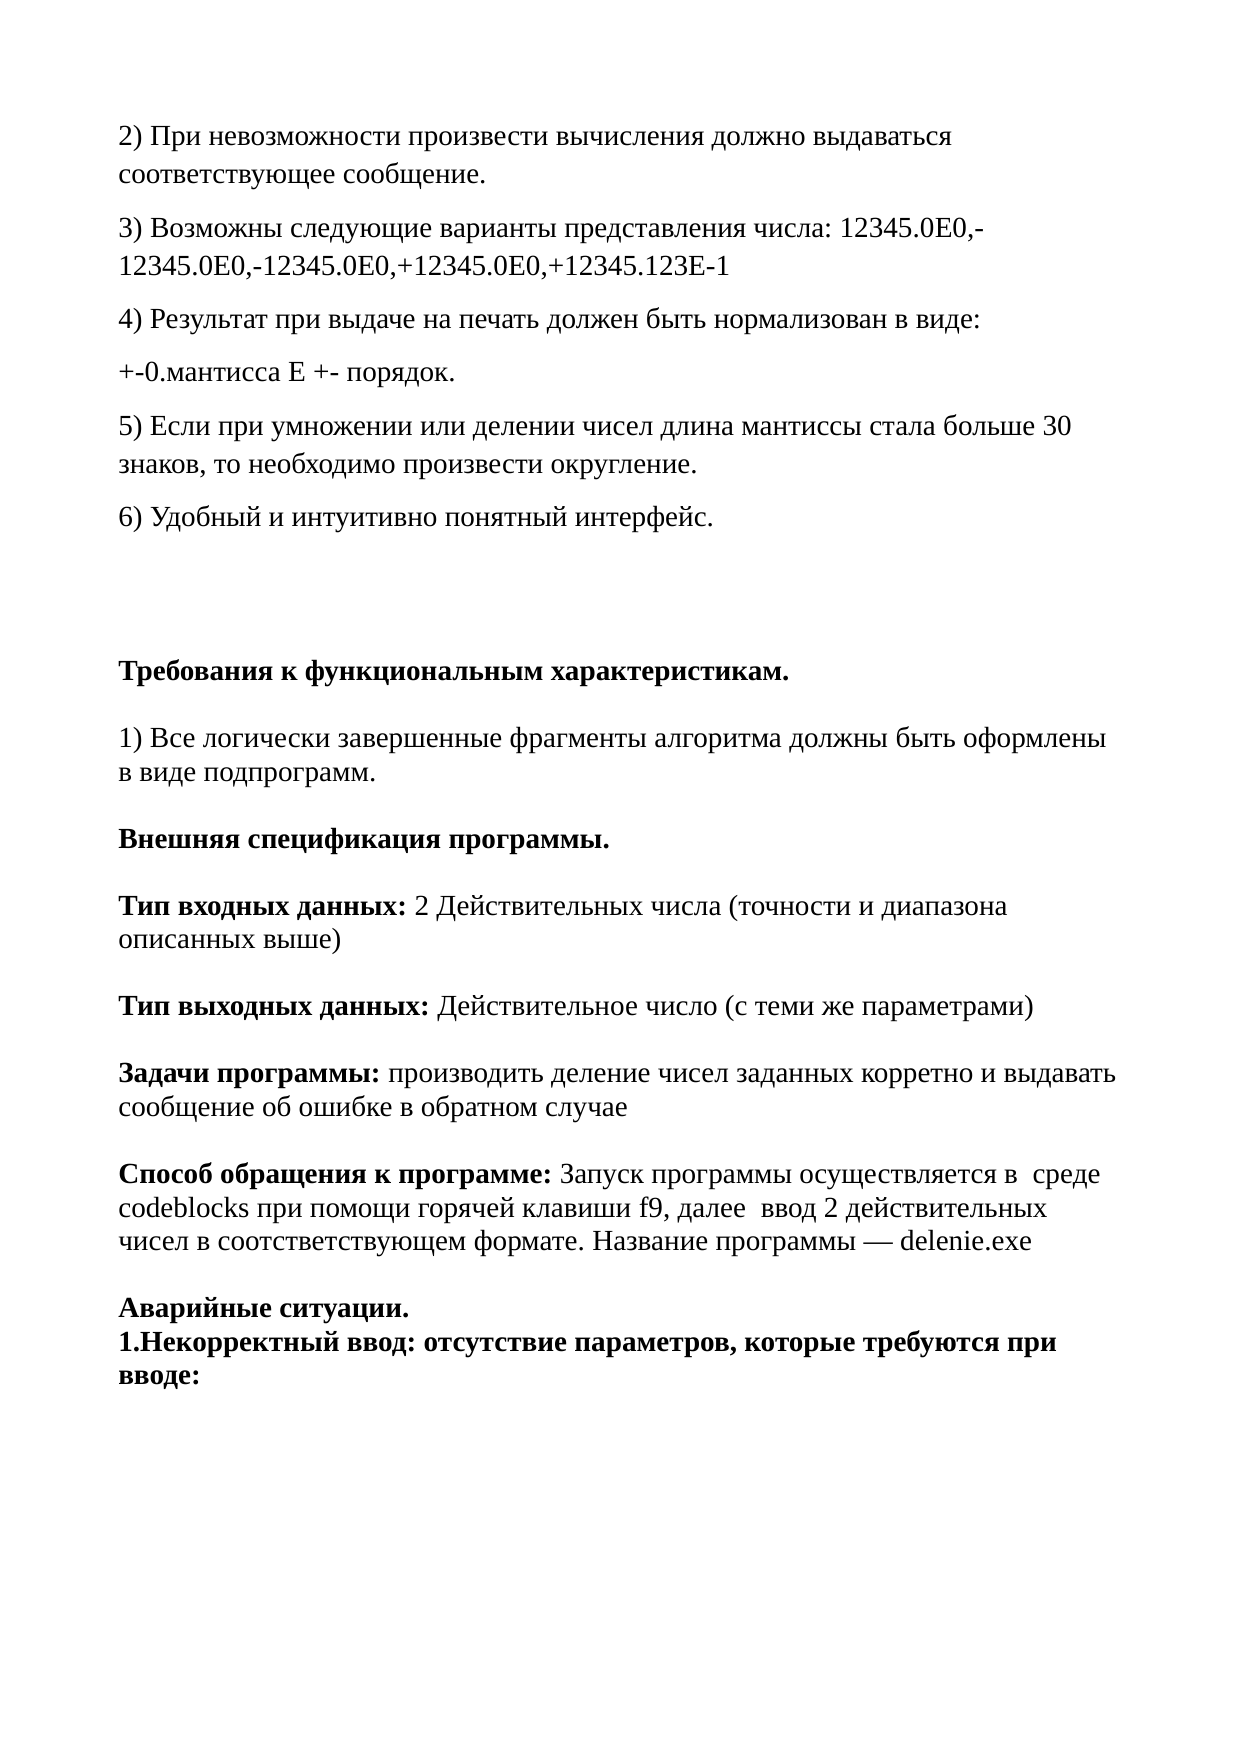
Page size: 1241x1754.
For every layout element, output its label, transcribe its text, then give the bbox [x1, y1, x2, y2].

text Задачи программы: производить деление чисел заданных корретно и выдавать сообщение об ошибке в обратном случае [118, 1056, 1122, 1123]
text Требования к функциональным характеристикам. [118, 653, 1122, 687]
text Тип входных данных: 2 Действительных числа (точности и диапазона описанных выше) [118, 888, 1122, 955]
text +-0.мантисса E +- порядок. [118, 354, 1122, 388]
text 4) Результат при выдаче на печать должен быть нормализован в виде: [118, 301, 1122, 335]
text 3) Возможны следующие варианты представления числа: 12345.0E0,-12345.0E0,-12345.0E0,+12345.0E0,+12345.123E-1 [118, 210, 1122, 282]
text 1.Некорректный ввод: отсутствие параметров, которые требуются при вводе: [118, 1324, 1122, 1391]
text 6) Удобный и интуитивно понятный интерфейс. [118, 499, 1122, 533]
text 1) Все логически завершенные фрагменты алгоритма должны быть оформлены в виде подпрограмм. [118, 720, 1122, 787]
text Способ обращения к программе: Запуск программы осуществляется в среде codeblocks при помощи горячей клавиши f9, далее ввод 2 действительных чисел в соотстветствующем формате. Название программы — delenie.exe [118, 1156, 1122, 1257]
text 2) При невозможности произвести вычисления должно выдаваться соответствующее сообщение. [118, 118, 1122, 190]
text Внешняя спецификация программы. [118, 821, 1122, 854]
text 5) Если при умножении или делении чисел длина мантиссы стала больше 30 знаков, то необходимо произвести округление. [118, 408, 1122, 480]
text Тип выходных данных: Действительное число (с теми же параметрами) [118, 988, 1122, 1022]
text Аварийные ситуации. [118, 1290, 1122, 1324]
